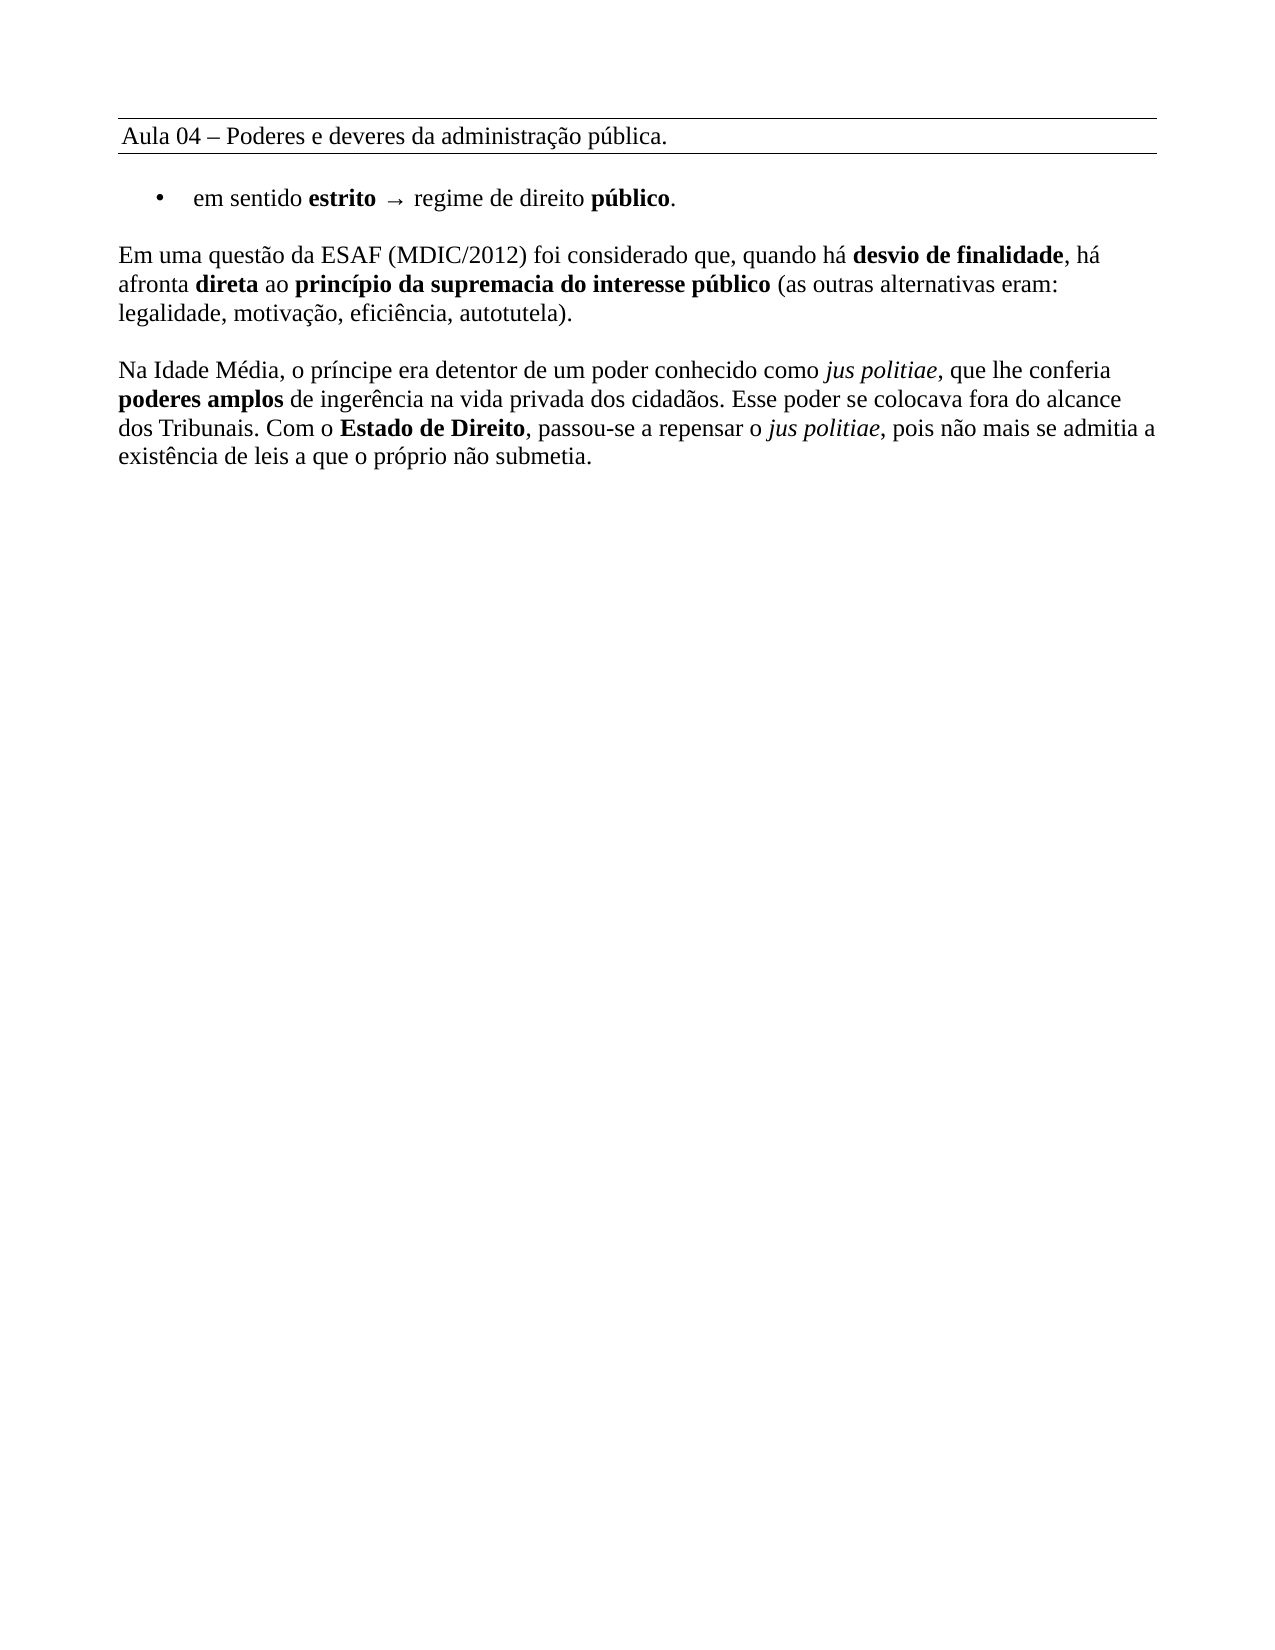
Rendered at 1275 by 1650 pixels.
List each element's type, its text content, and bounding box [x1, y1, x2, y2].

text Na Idade Média, o príncipe era detentor de um poder conhecido como jus politiae, que lhe conferia poderes amplos de ingerência na vida privada dos cidadãos. Esse poder se colocava fora do alcance dos Tribunais. Com o Estado de Direito, passou-se a repensar o jus politiae, pois não mais se admitia a existência de leis a que o próprio não submetia. [118, 355, 1157, 470]
list em sentido estrito → regime de direito público. [156, 183, 1157, 211]
text Em uma questão da ESAF (MDIC/2012) foi considerado que, quando há desvio de finalidade, há afronta direta ao princípio da supremacia do interesse público (as outras alternativas eram: legalidade, motivação, eficiência, autotutela). [118, 240, 1157, 326]
